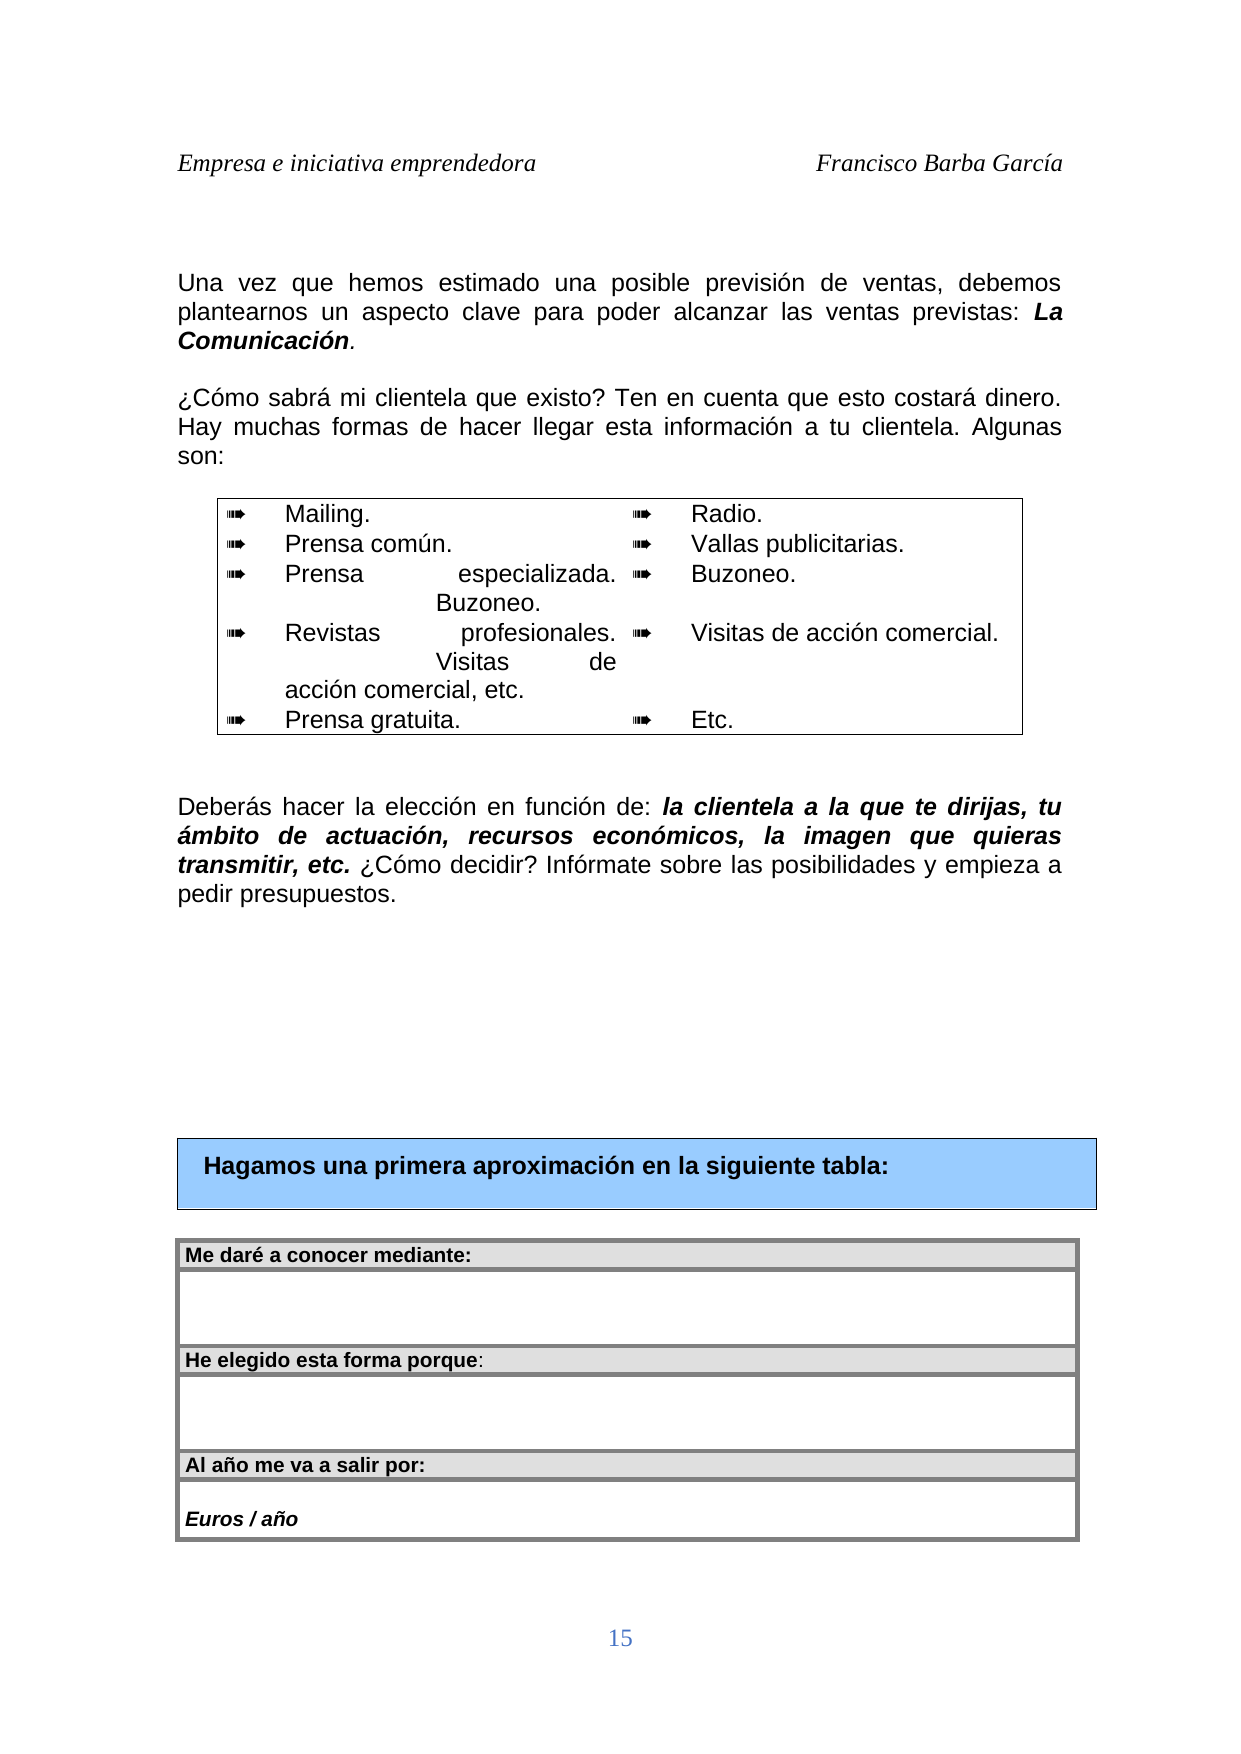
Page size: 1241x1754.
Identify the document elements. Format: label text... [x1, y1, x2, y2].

table_cell Prensa especializada. Buzoneo. [218, 559, 623, 617]
table_cell Buzoneo. [624, 559, 1022, 617]
table_cell Etc. [624, 705, 1022, 734]
table_cell Prensa gratuita. [218, 705, 623, 734]
table_cell Visitas de acción comercial. [624, 618, 1022, 704]
table_header Radio. [624, 499, 1022, 528]
table_cell He elegido esta forma porque: [180, 1348, 1075, 1372]
table_header Me daré a conocer mediante: [180, 1243, 1075, 1267]
table_cell Prensa común. [218, 529, 623, 558]
table_cell Al año me va a salir por: [180, 1453, 1075, 1477]
text Una vez que hemos estimado una posible previsión de ventas, debemos plantearnos un aspecto clave para poder alcanzar las ventas previstas: La Comunicación. [177, 268, 1063, 354]
table_cell Vallas publicitarias. [624, 529, 1022, 558]
text ¿Cómo sabrá mi clientela que existo? Ten en cuenta que esto costará dinero. Hay muchas formas de hacer llegar esta información a tu clientela. Algunas son: [177, 383, 1063, 469]
table_cell [180, 1272, 1075, 1343]
table_header Hagamos una primera aproximación en la siguiente tabla: [178, 1139, 1096, 1208]
table_header Mailing. [218, 499, 623, 528]
table_cell Revistas profesionales. Visitas de acción comercial, etc. [218, 618, 623, 704]
text Deberás hacer la elección en función de: la clientela a la que te dirijas, tu ámbito de actuación, recursos económicos, la imagen que quieras transmitir, etc. ¿Cómo decidir? Infórmate sobre las posibilidades y empieza a pedir presupuestos. [177, 792, 1063, 907]
table_cell [180, 1377, 1075, 1449]
table_cell Euros / año [180, 1482, 1075, 1537]
